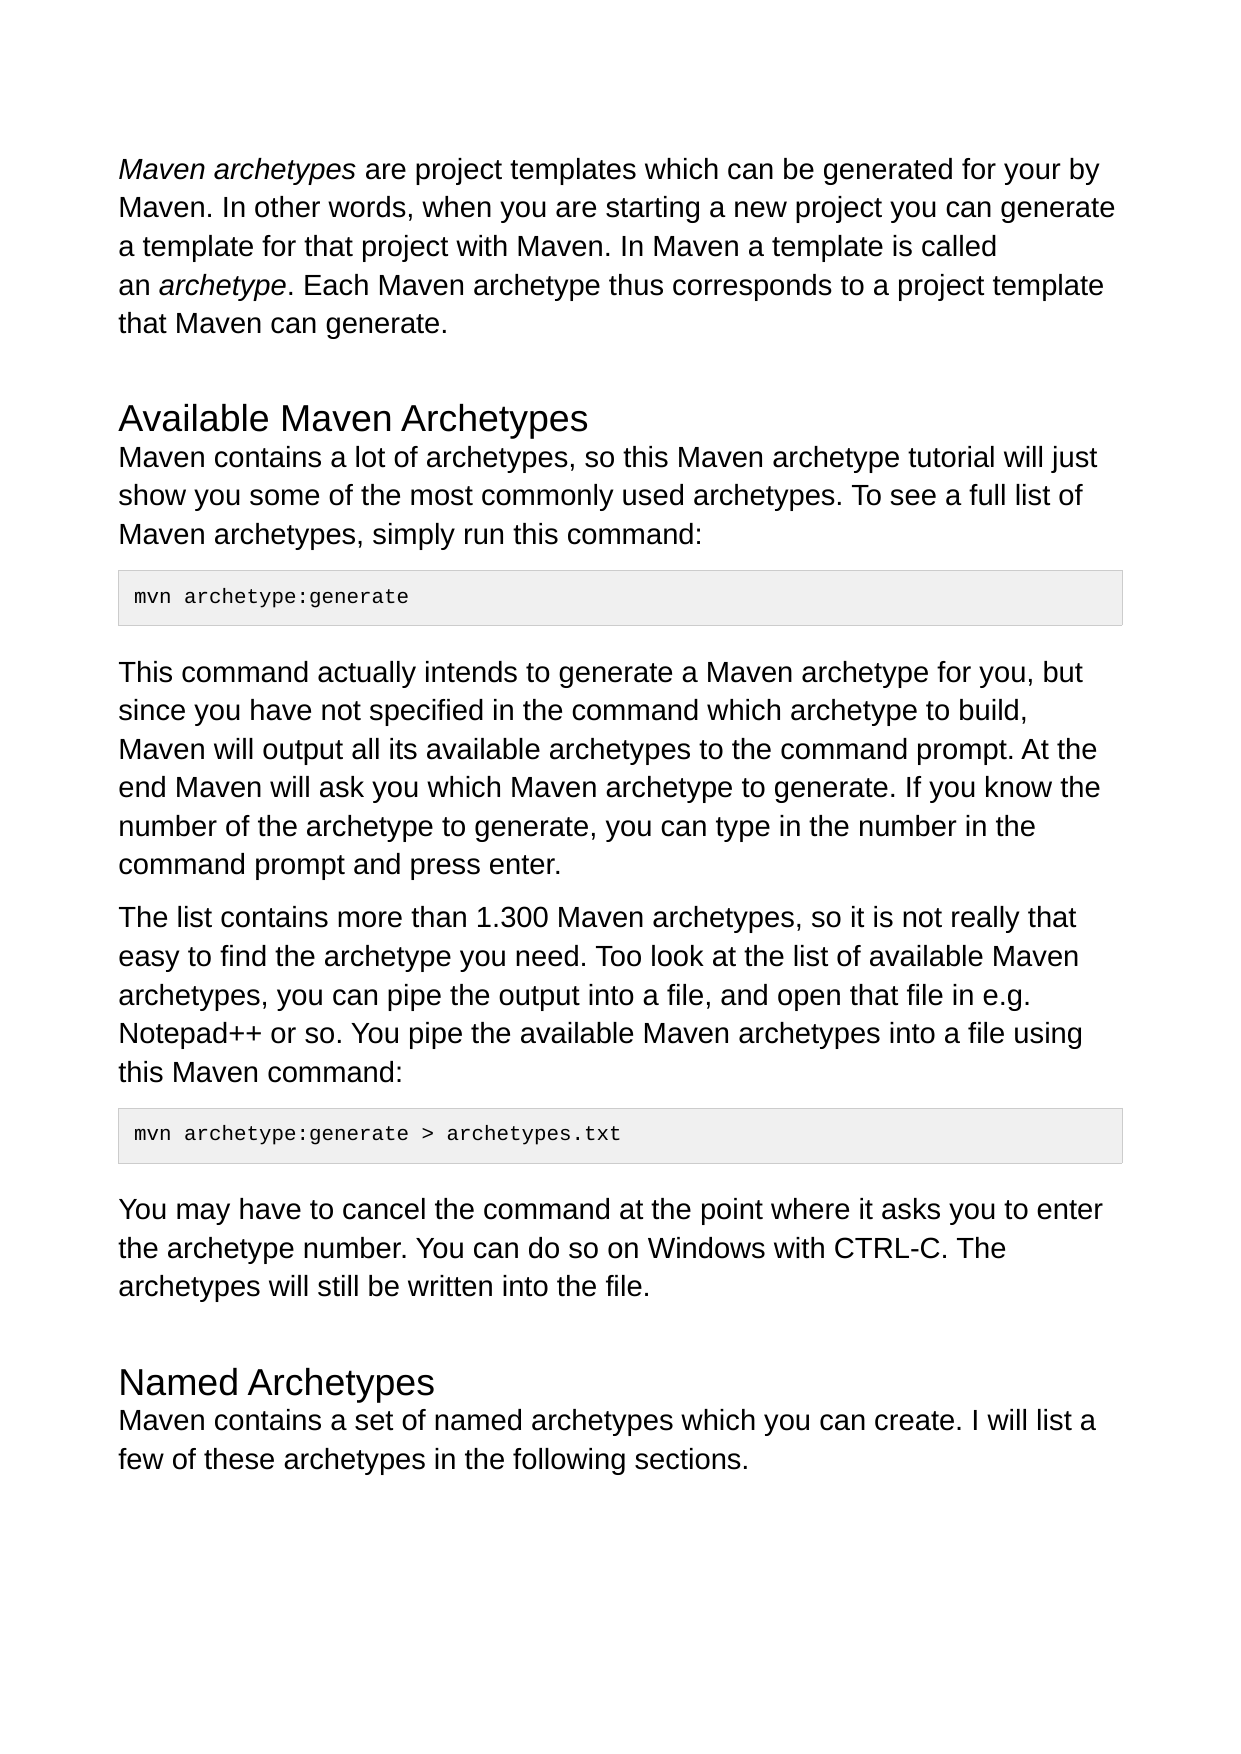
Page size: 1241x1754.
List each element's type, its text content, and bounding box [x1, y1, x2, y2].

text The list contains more than 1.300 Maven archetypes, so it is not really that easy to find the archetype you need. Too look at the list of available Maven archetypes, you can pipe the output into a file, and open that file in e.g. Notepad++ or so. You pipe the available Maven archetypes into a file using this Maven command: [118, 900, 1122, 1088]
text mvn archetype:generate > archetypes.txt [119, 1109, 1122, 1163]
text Maven contains a set of named archetypes which you can create. I will list a few of these archetypes in the following sections. [118, 1403, 1122, 1475]
text Maven contains a lot of archetypes, so this Maven archetype tutorial will just show you some of the most commonly used archetypes. To see a full list of Maven archetypes, simply run this command: [118, 440, 1122, 550]
text This command actually intends to generate a Maven archetype for you, but since you have not specified in the command which archetype to build, Maven will output all its available archetypes to the command prompt. At the end Maven will ask you which Maven archetype to generate. If you know the number of the archetype to generate, you can type in the number in the command prompt and press enter. [118, 654, 1122, 881]
text Maven archetypes are project templates which can be generated for your by Maven. In other words, when you are starting a new project you can generate a template for that project with Maven. In Maven a template is called an archetype. Each Maven archetype thus corresponds to a project template that Maven can generate. [118, 118, 1122, 339]
subtitle Named Archetypes [118, 1360, 1122, 1403]
text mvn archetype:generate [119, 571, 1122, 625]
subtitle Available Maven Archetypes [118, 397, 1122, 440]
text You may have to cancel the command at the point where it asks you to enter the archetype number. You can do so on Windows with CTRL-C. The archetypes will still be written into the file. [118, 1192, 1122, 1303]
